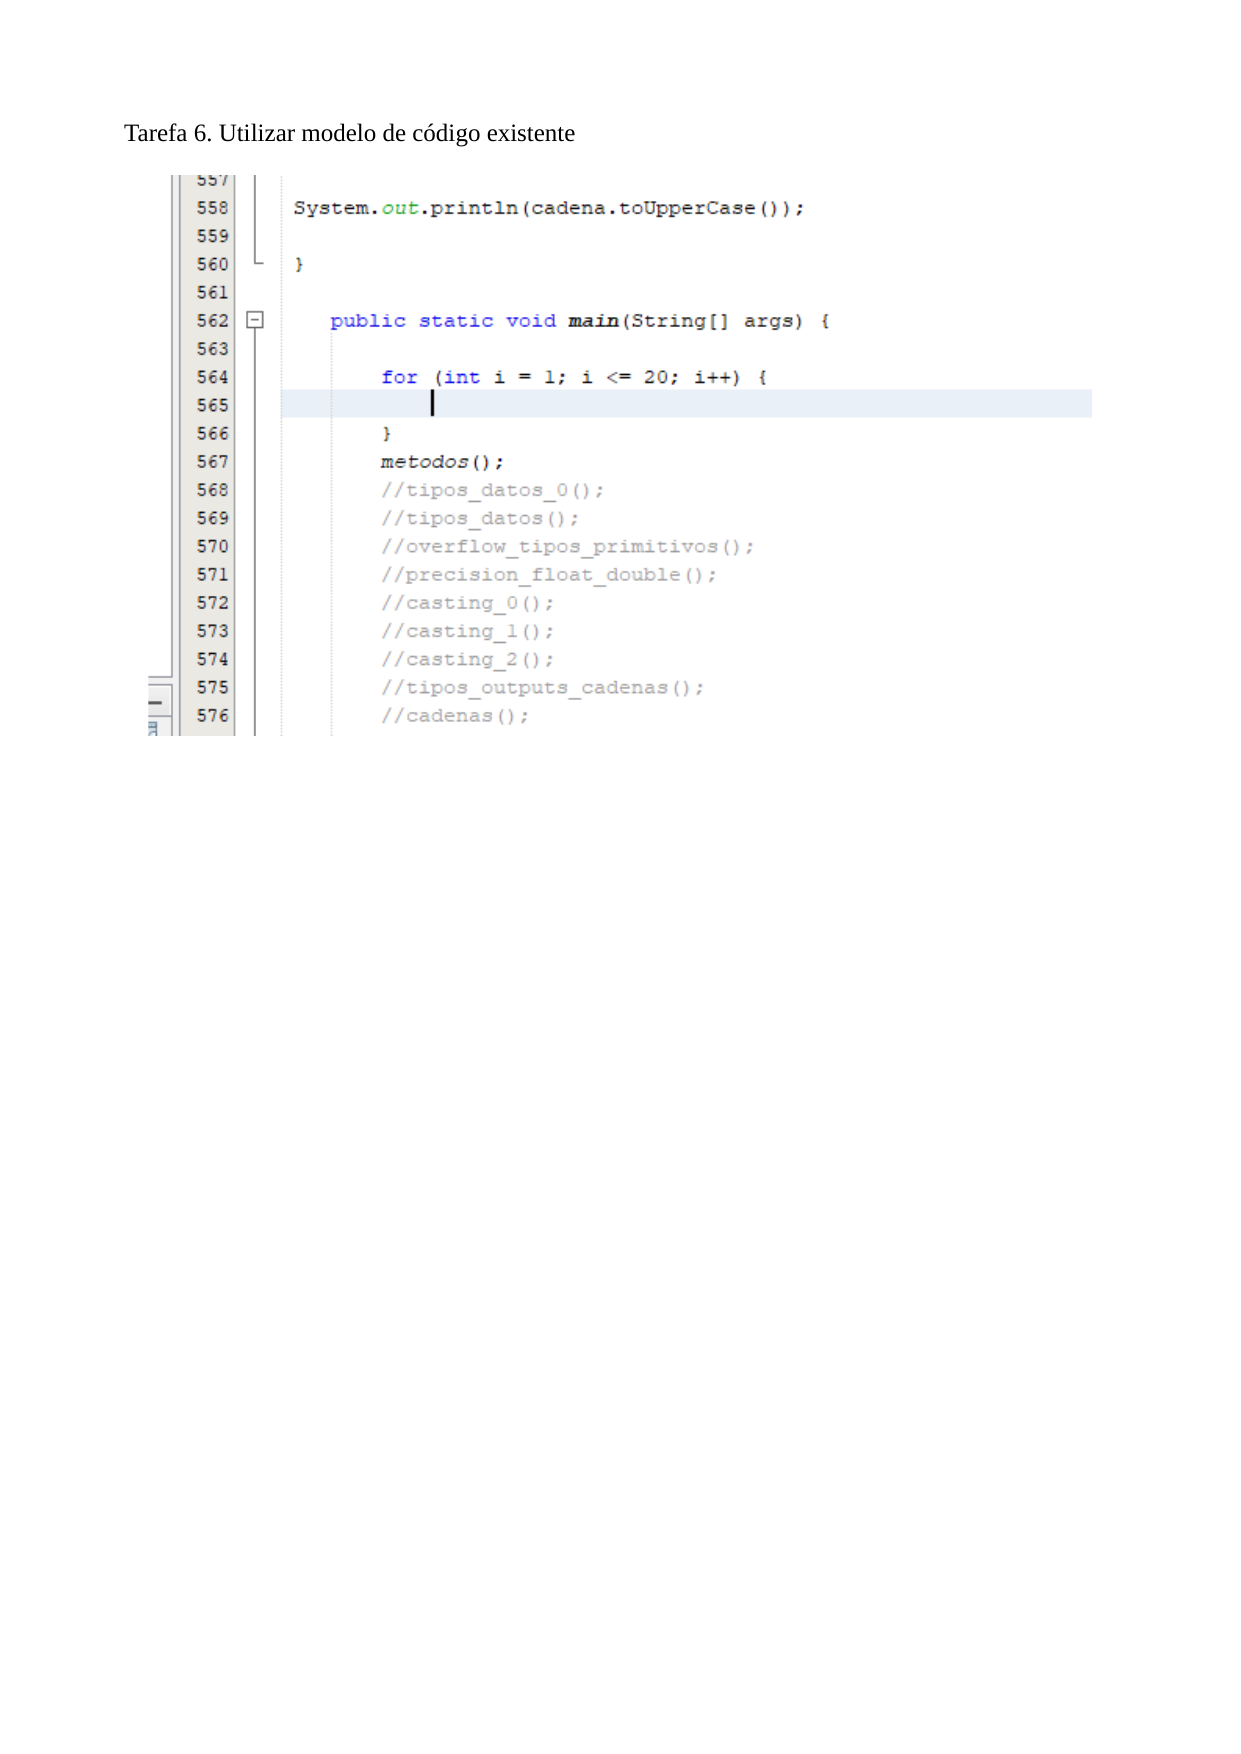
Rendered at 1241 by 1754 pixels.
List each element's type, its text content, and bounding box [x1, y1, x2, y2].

text Tarefa 6. Utilizar modelo de código existente [118, 118, 1122, 147]
picture [148, 175, 1093, 736]
